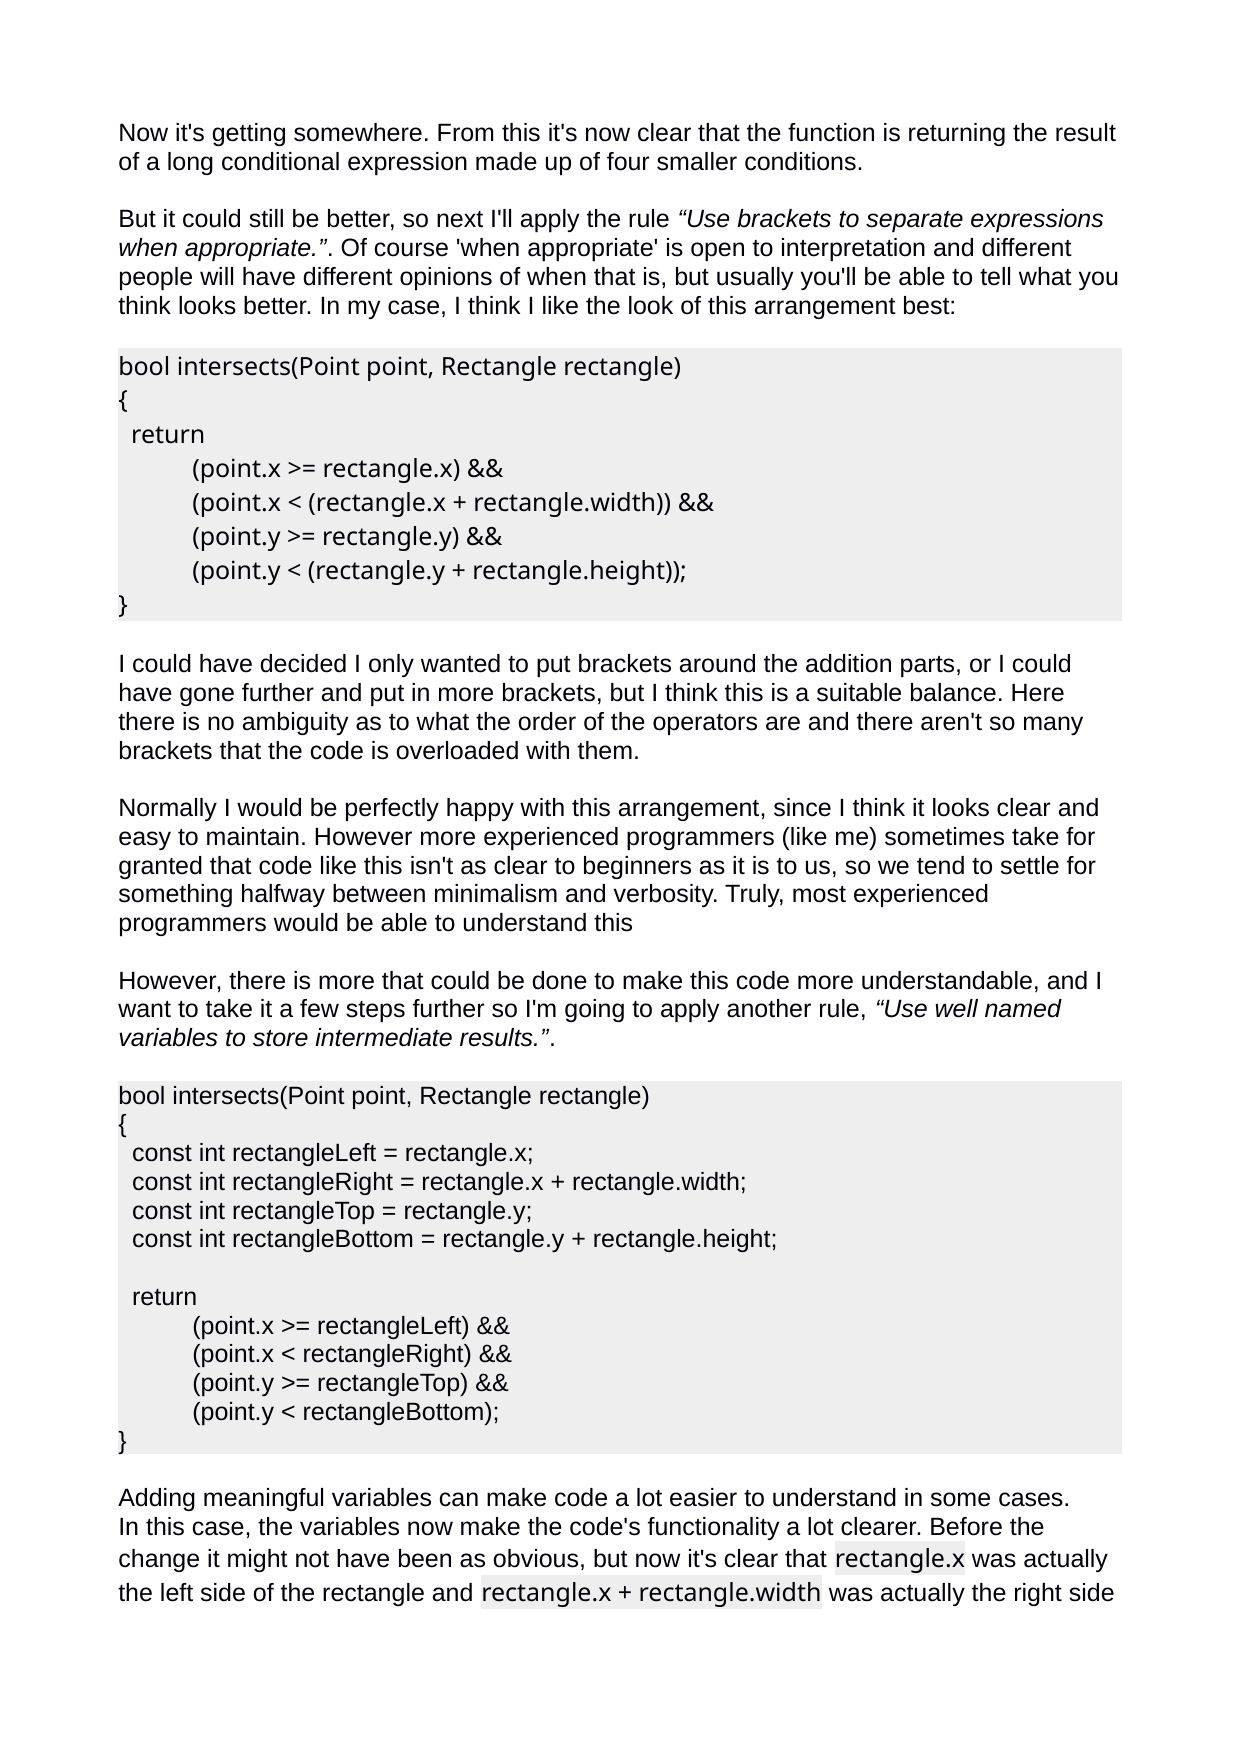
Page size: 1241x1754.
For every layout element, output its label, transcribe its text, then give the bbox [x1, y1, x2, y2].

text return [118, 1282, 1122, 1311]
text const int rectangleLeft = rectangle.x; [118, 1138, 1122, 1167]
text (point.y < rectangleBottom); [118, 1397, 1122, 1426]
text const int rectangleTop = rectangle.y; [118, 1196, 1122, 1224]
text const int rectangleBottom = rectangle.y + rectangle.height; [118, 1224, 1122, 1253]
text Normally I would be perfectly happy with this arrangement, since I think it looks clear and easy to maintain. However more experienced programmers (like me) sometimes take for granted that code like this isn't as clear to beginners as it is to us, so we tend to settle for something halfway between minimalism and verbosity. Truly, most experienced programmers would be able to understand this [118, 793, 1122, 937]
text I could have decided I only wanted to put brackets around the addition parts, or I could have gone further and put in more brackets, but I think this is a suitable balance. Here there is no ambiguity as to what the order of the operators are and there aren't so many brackets that the code is overloaded with them. [118, 649, 1122, 764]
text (point.x < (rectangle.x + rectangle.width)) && [118, 484, 1122, 518]
text But it could still be better, so next I'll apply the rule “Use brackets to separate expressions when appropriate.”. Of course 'when appropriate' is open to interpretation and different people will have different opinions of when that is, but usually you'll be able to tell what you think looks better. In my case, I think I like the look of this arrangement best: [118, 204, 1122, 319]
text bool intersects(Point point, Rectangle rectangle) [118, 348, 1122, 382]
text (point.x >= rectangleLeft) && [118, 1311, 1122, 1339]
text bool intersects(Point point, Rectangle rectangle) [118, 1081, 1122, 1109]
text However, there is more that could be done to make this code more understandable, and I want to take it a few steps further so I'm going to apply another rule, “Use well named variables to store intermediate results.”. [118, 966, 1122, 1052]
text (point.x >= rectangle.x) && [118, 450, 1122, 484]
text Now it's getting somewhere. From this it's now clear that the function is returning the result of a long conditional expression made up of four smaller conditions. [118, 118, 1122, 176]
text (point.y >= rectangleTop) && [118, 1368, 1122, 1397]
text (point.y >= rectangle.y) && [118, 518, 1122, 552]
text } [118, 1426, 1122, 1454]
text In this case, the variables now make the code's functionality a lot clearer. Before the change it might not have been as obvious, but now it's clear that rectangle.x was actually the left side of the rectangle and rectangle.x + rectangle.width was actually the right side [118, 1512, 1122, 1609]
text { [118, 382, 1122, 416]
text Adding meaningful variables can make code a lot easier to understand in some cases. [118, 1483, 1122, 1512]
text (point.x < rectangleRight) && [118, 1339, 1122, 1368]
text { [118, 1109, 1122, 1138]
text (point.y < (rectangle.y + rectangle.height)); [118, 552, 1122, 587]
text const int rectangleRight = rectangle.x + rectangle.width; [118, 1167, 1122, 1196]
text } [118, 587, 1122, 621]
text return [118, 416, 1122, 450]
